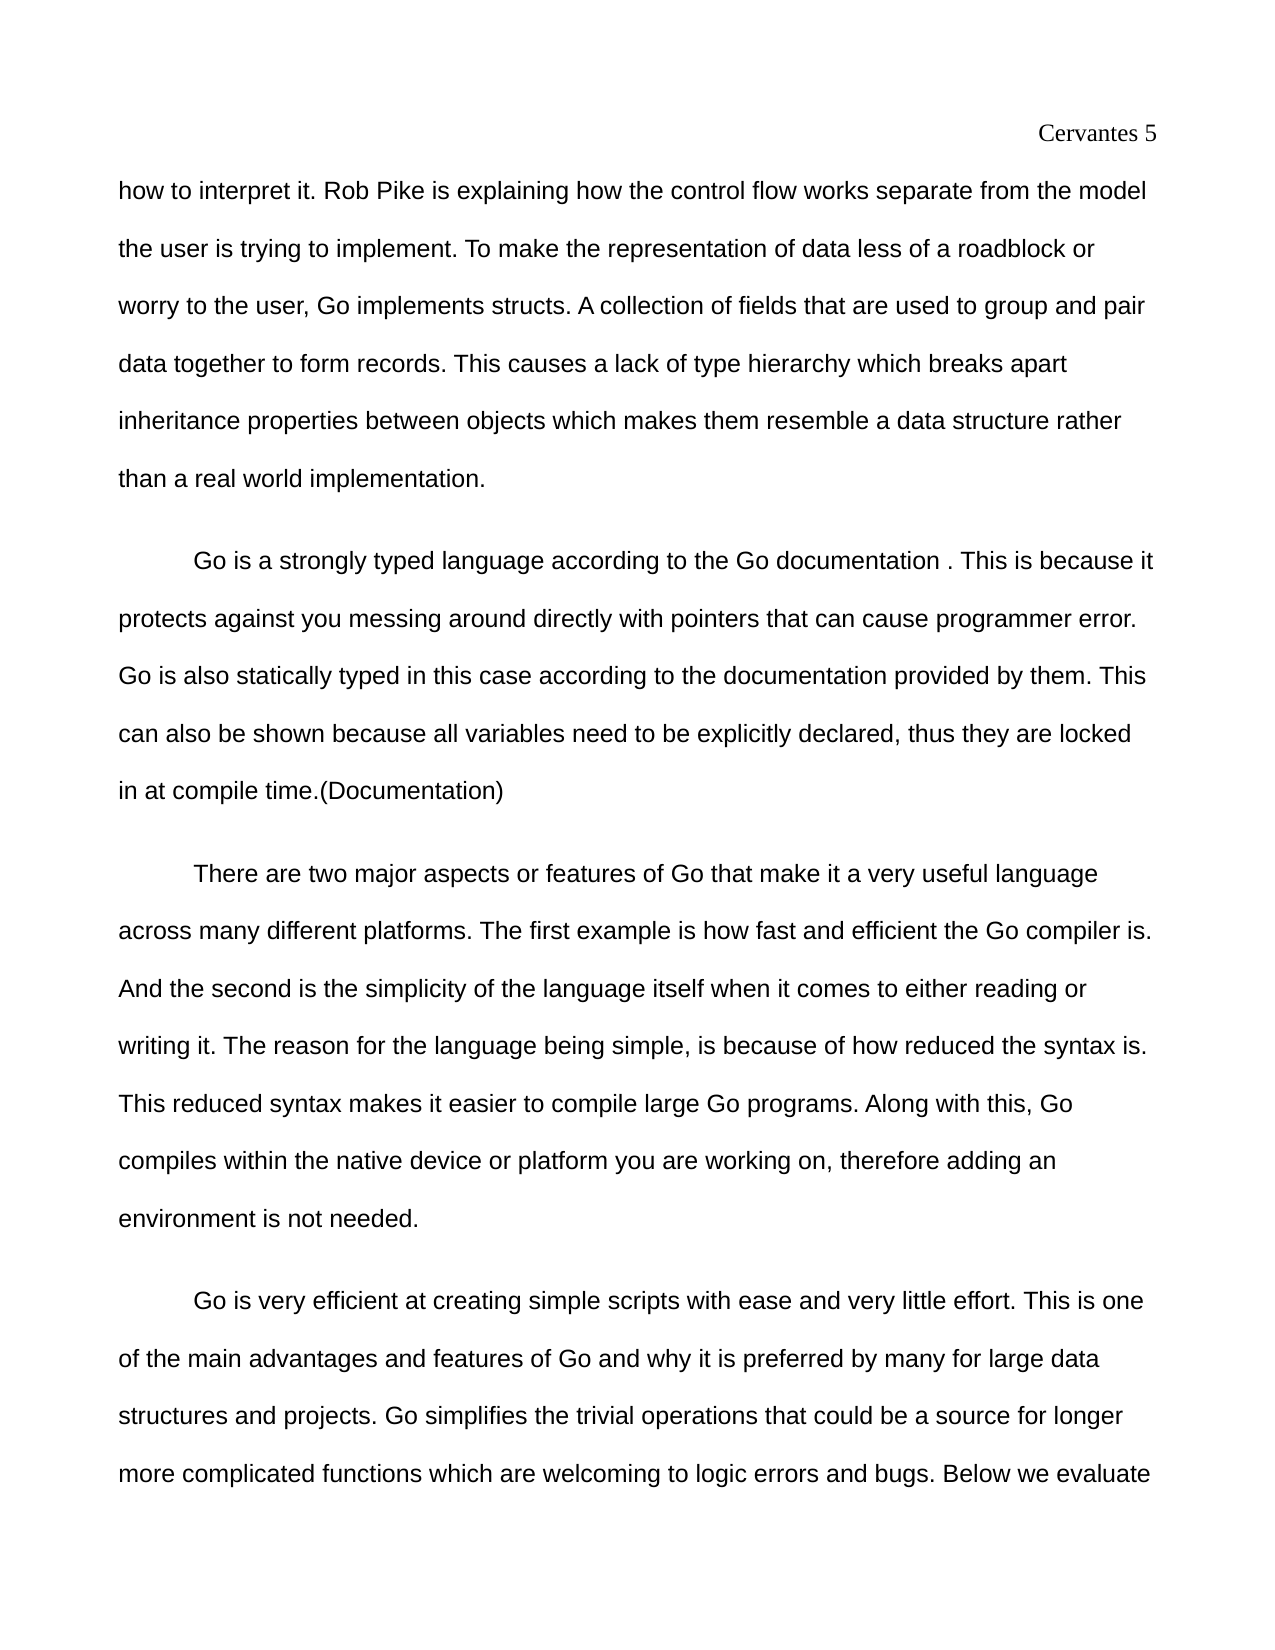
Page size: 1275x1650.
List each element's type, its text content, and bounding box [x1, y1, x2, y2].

text Go is very efficient at creating simple scripts with ease and very little effort. This is one of the main advantages and features of Go and why it is preferred by many for large data structures and projects. Go simplifies the trivial operations that could be a source for longer more complicated functions which are welcoming to logic errors and bugs. Below we evaluate [118, 1286, 1157, 1488]
text There are two major aspects or features of Go that make it a very useful language across many different platforms. The first example is how fast and efficient the Go compiler is. And the second is the simplicity of the language itself when it comes to either reading or writing it. The reason for the language being simple, is because of how reduced the syntax is. This reduced syntax makes it easier to compile large Go programs. Along with this, Go compiles within the native device or platform you are working on, therefore adding an environment is not needed. [118, 859, 1157, 1233]
text how to interpret it. Rob Pike is explaining how the control flow works separate from the model the user is trying to implement. To make the representation of data less of a roadblock or worry to the user, Go implements structs. A collection of fields that are used to group and pair data together to form records. This causes a lack of type hierarchy which breaks apart inheritance properties between objects which makes them resemble a data structure rather than a real world implementation. [118, 176, 1157, 493]
text Go is a strongly typed language according to the Go documentation . This is because it protects against you messing around directly with pointers that can cause programmer error. Go is also statically typed in this case according to the documentation provided by them. This can also be shown because all variables need to be explicitly declared, thus they are locked in at compile time.(Documentation) [118, 546, 1157, 805]
